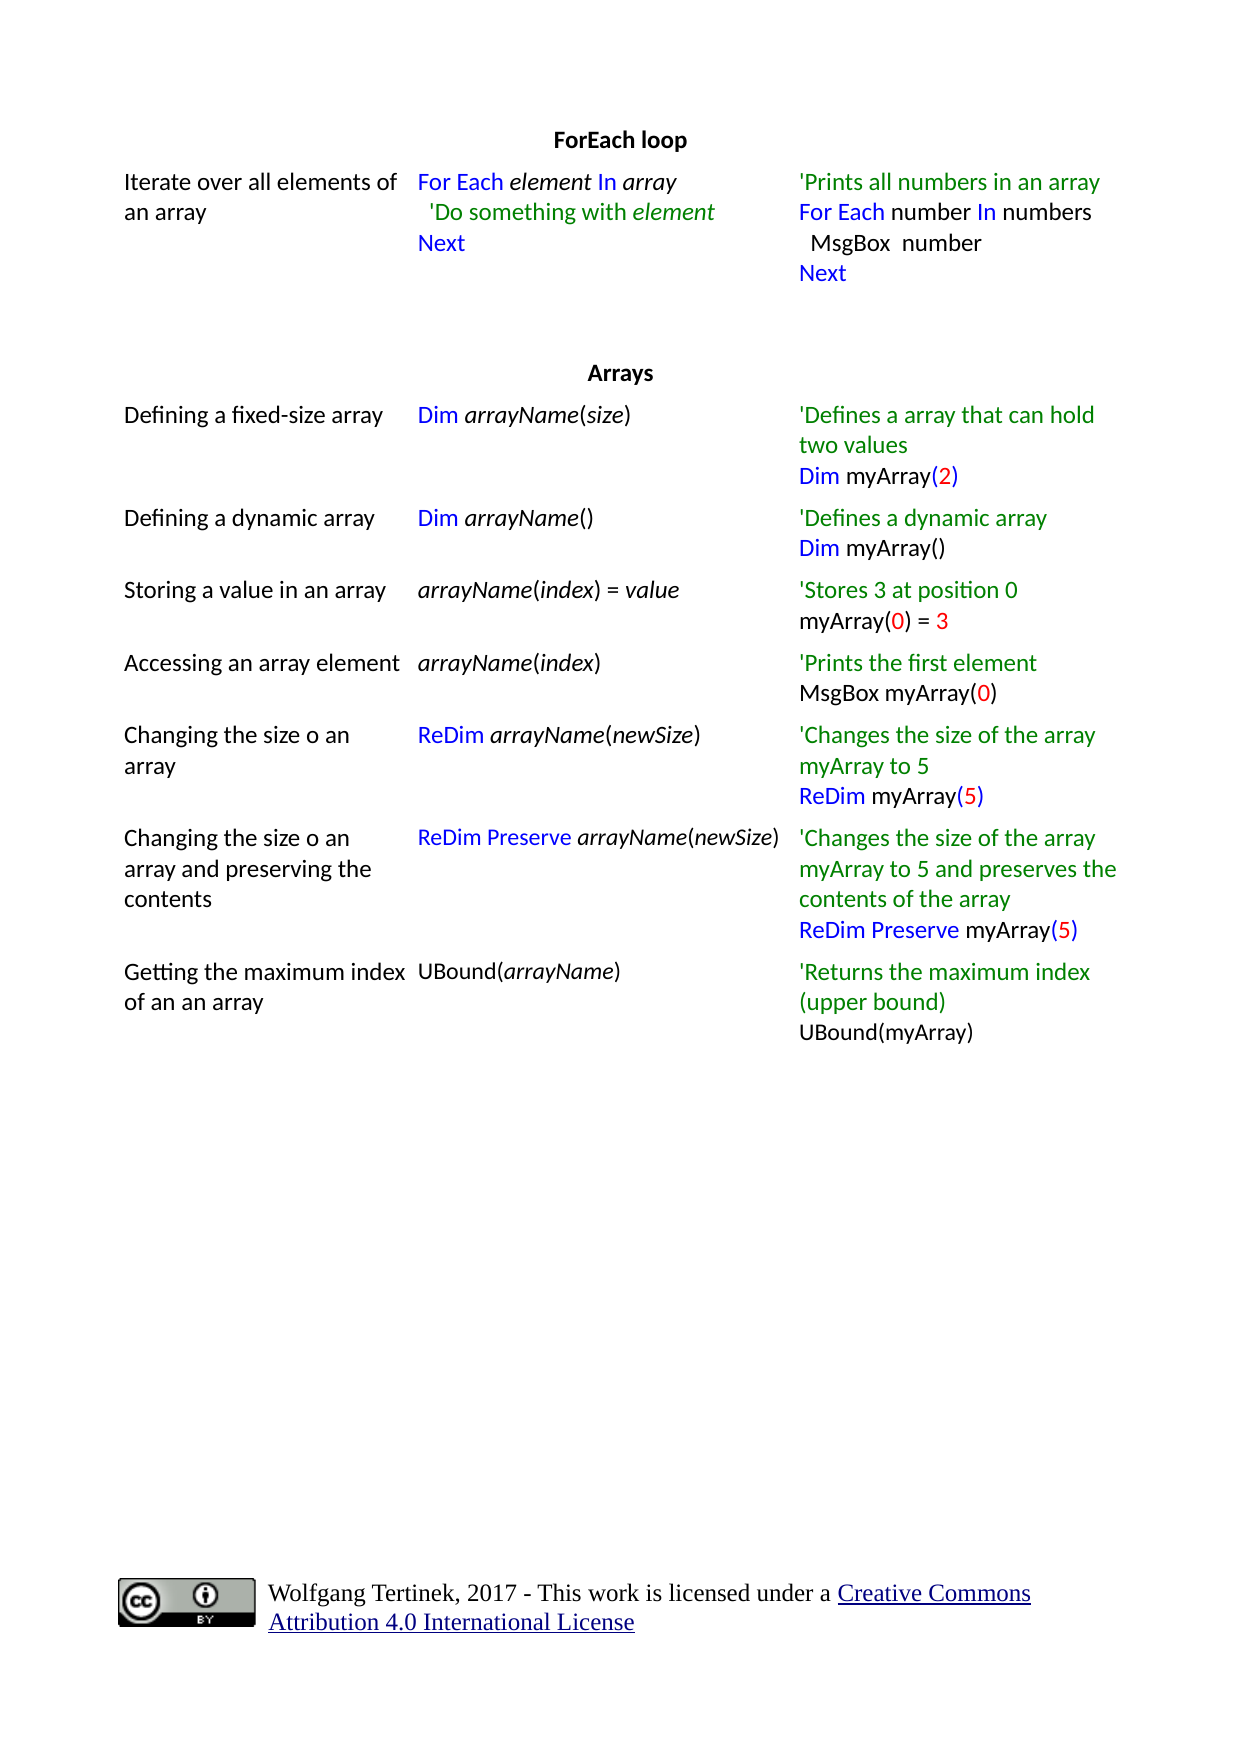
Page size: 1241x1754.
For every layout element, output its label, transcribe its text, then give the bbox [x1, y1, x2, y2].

table_cell Defining a fixed-size array [118, 393, 412, 496]
table_cell Changing the size o an array [118, 714, 412, 817]
table_cell Changing the size o an array and preserving the contents [118, 817, 412, 950]
table_cell Getting the maximum index of an an array [118, 950, 412, 1052]
table_cell Iterate over all elements of an array [118, 160, 412, 294]
table_cell 'Changes the size of the array myArray to 5 and preserves the contents of the array ReDim Preserve myArray(5) [793, 817, 1123, 950]
table_cell Dim arrayName() [412, 496, 793, 569]
table_cell Storing a value in an array [118, 569, 412, 641]
table_header Arrays [118, 351, 1123, 393]
table_cell For Each element In array 'Do something with element Next [412, 160, 793, 294]
table_cell ReDim Preserve arrayName(newSize) [412, 817, 793, 950]
picture [118, 1578, 256, 1627]
table_cell UBound(arrayName) [412, 950, 793, 1052]
table_cell ReDim arrayName(newSize) [412, 714, 793, 817]
table_cell arrayName(index) [412, 641, 793, 714]
table_header ForEach loop [118, 118, 1123, 160]
table_cell Defining a dynamic array [118, 496, 412, 569]
table_cell 'Prints the first element MsgBox myArray(0) [793, 641, 1123, 714]
table_cell 'Changes the size of the array myArray to 5 ReDim myArray(5) [793, 714, 1123, 817]
table_cell Dim arrayName(size) [412, 393, 793, 496]
table_cell 'Defines a dynamic array Dim myArray() [793, 496, 1123, 569]
table_cell 'Defines a array that can hold two values Dim myArray(2) [793, 393, 1123, 496]
table_cell Accessing an array element [118, 641, 412, 714]
table_cell 'Stores 3 at position 0 myArray(0) = 3 [793, 569, 1123, 641]
table_cell 'Prints all numbers in an array For Each number In numbers MsgBox number Next [793, 160, 1123, 294]
table_cell arrayName(index) = value [412, 569, 793, 641]
table_cell 'Returns the maximum index (upper bound) UBound(myArray) [793, 950, 1123, 1052]
